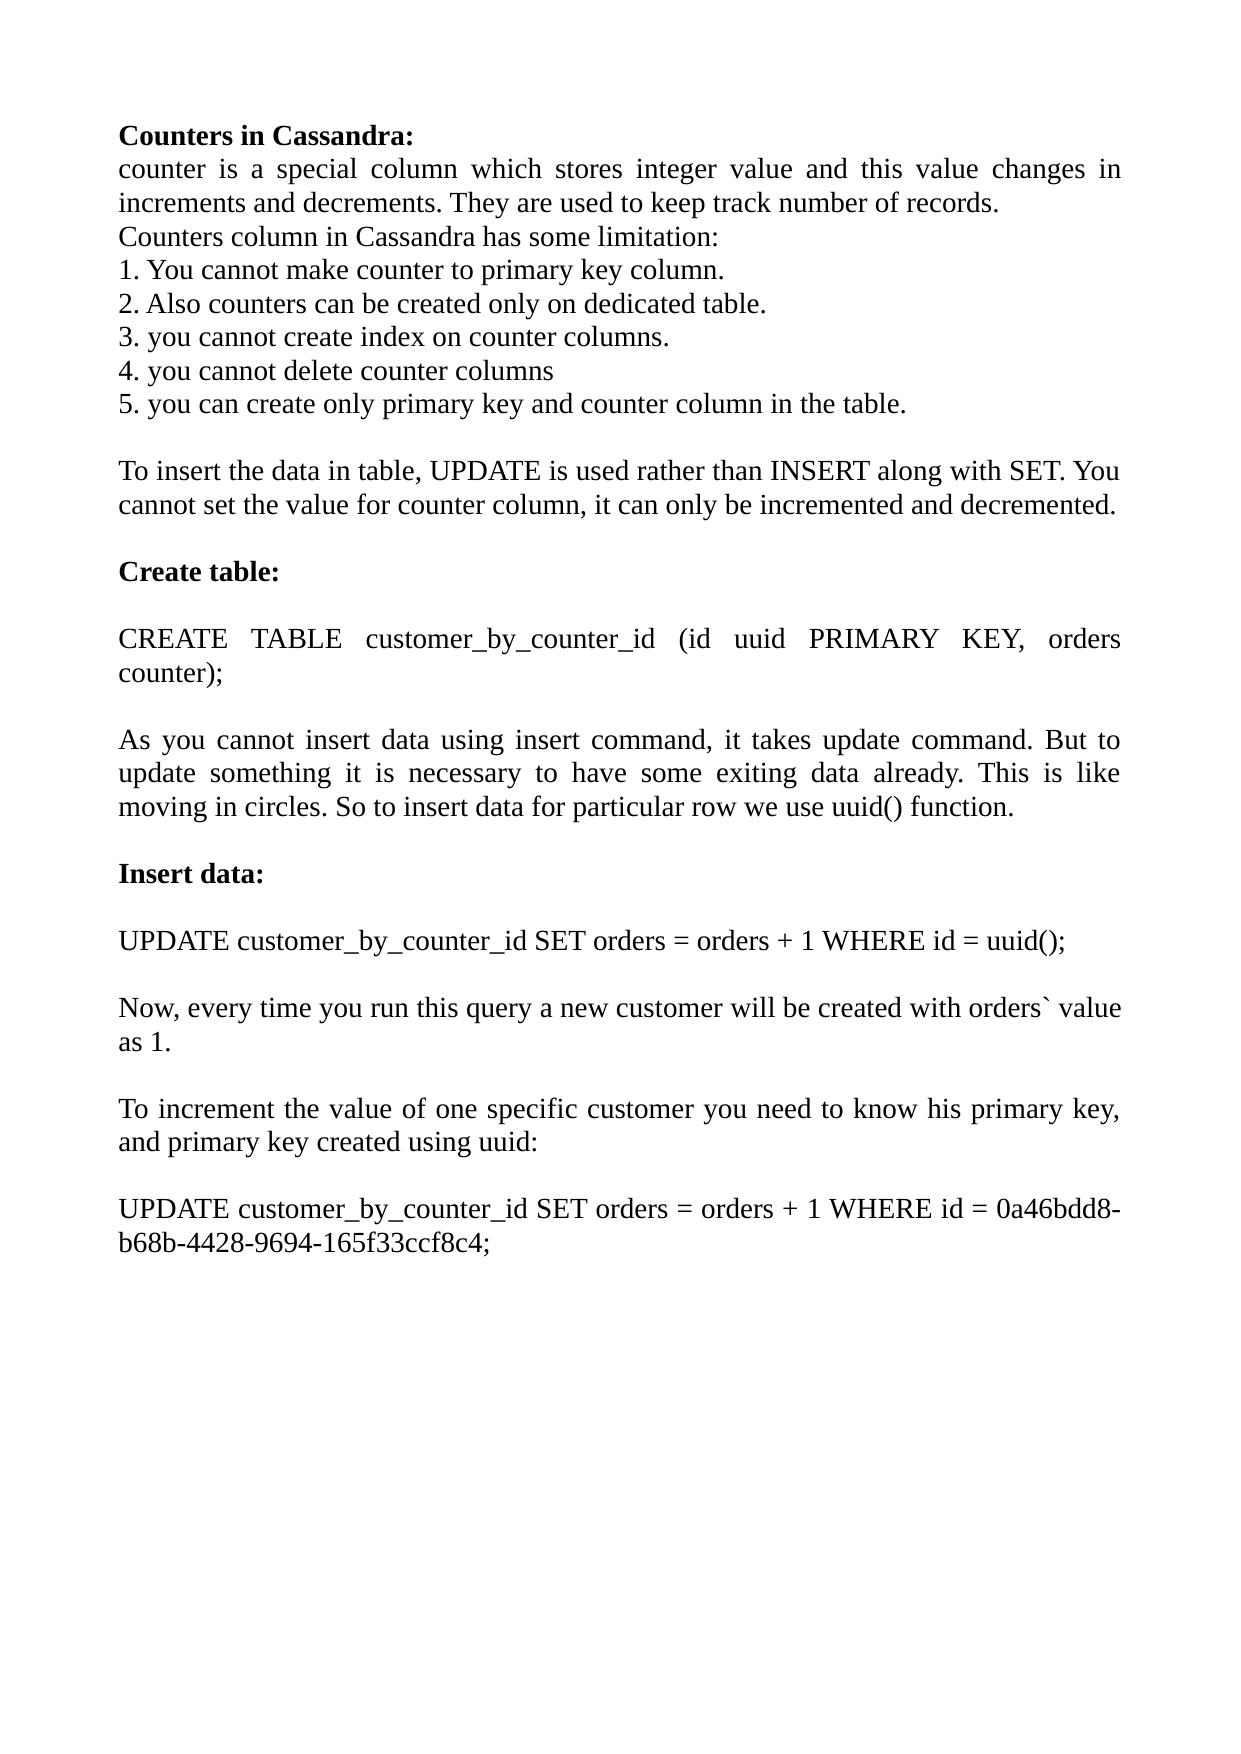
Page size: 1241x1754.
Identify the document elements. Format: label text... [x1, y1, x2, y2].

text Create table: [118, 554, 1122, 588]
text UPDATE customer_by_counter_id SET orders = orders + 1 WHERE id = uuid(); [118, 923, 1122, 957]
text UPDATE customer_by_counter_id SET orders = orders + 1 WHERE id = 0a46bdd8-b68b-4428-9694-165f33ccf8c4; [118, 1191, 1122, 1258]
text As you cannot insert data using insert command, it takes update command. But to update something it is necessary to have some exiting data already. This is like moving in circles. So to insert data for particular row we use uuid() function. [118, 722, 1122, 822]
text counter is a special column which stores integer value and this value changes in increments and decrements. They are used to keep track number of records. [118, 152, 1122, 219]
text 3. you cannot create index on counter columns. [118, 319, 1122, 353]
text Counters in Cassandra: [118, 118, 1122, 152]
text 2. Also counters can be created only on dedicated table. [118, 286, 1122, 319]
text Now, every time you run this query a new customer will be created with orders` value as 1. [118, 990, 1122, 1057]
text To increment the value of one specific customer you need to know his primary key, and primary key created using uuid: [118, 1091, 1122, 1158]
text 1. You cannot make counter to primary key column. [118, 252, 1122, 286]
text Counters column in Cassandra has some limitation: [118, 219, 1122, 252]
text 5. you can create only primary key and counter column in the table. [118, 386, 1122, 420]
text To insert the data in table, UPDATE is used rather than INSERT along with SET. You cannot set the value for counter column, it can only be incremented and decremented. [118, 453, 1122, 521]
text Insert data: [118, 856, 1122, 889]
text 4. you cannot delete counter columns [118, 353, 1122, 386]
text CREATE TABLE customer_by_counter_id (id uuid PRIMARY KEY, orders counter); [118, 621, 1122, 688]
